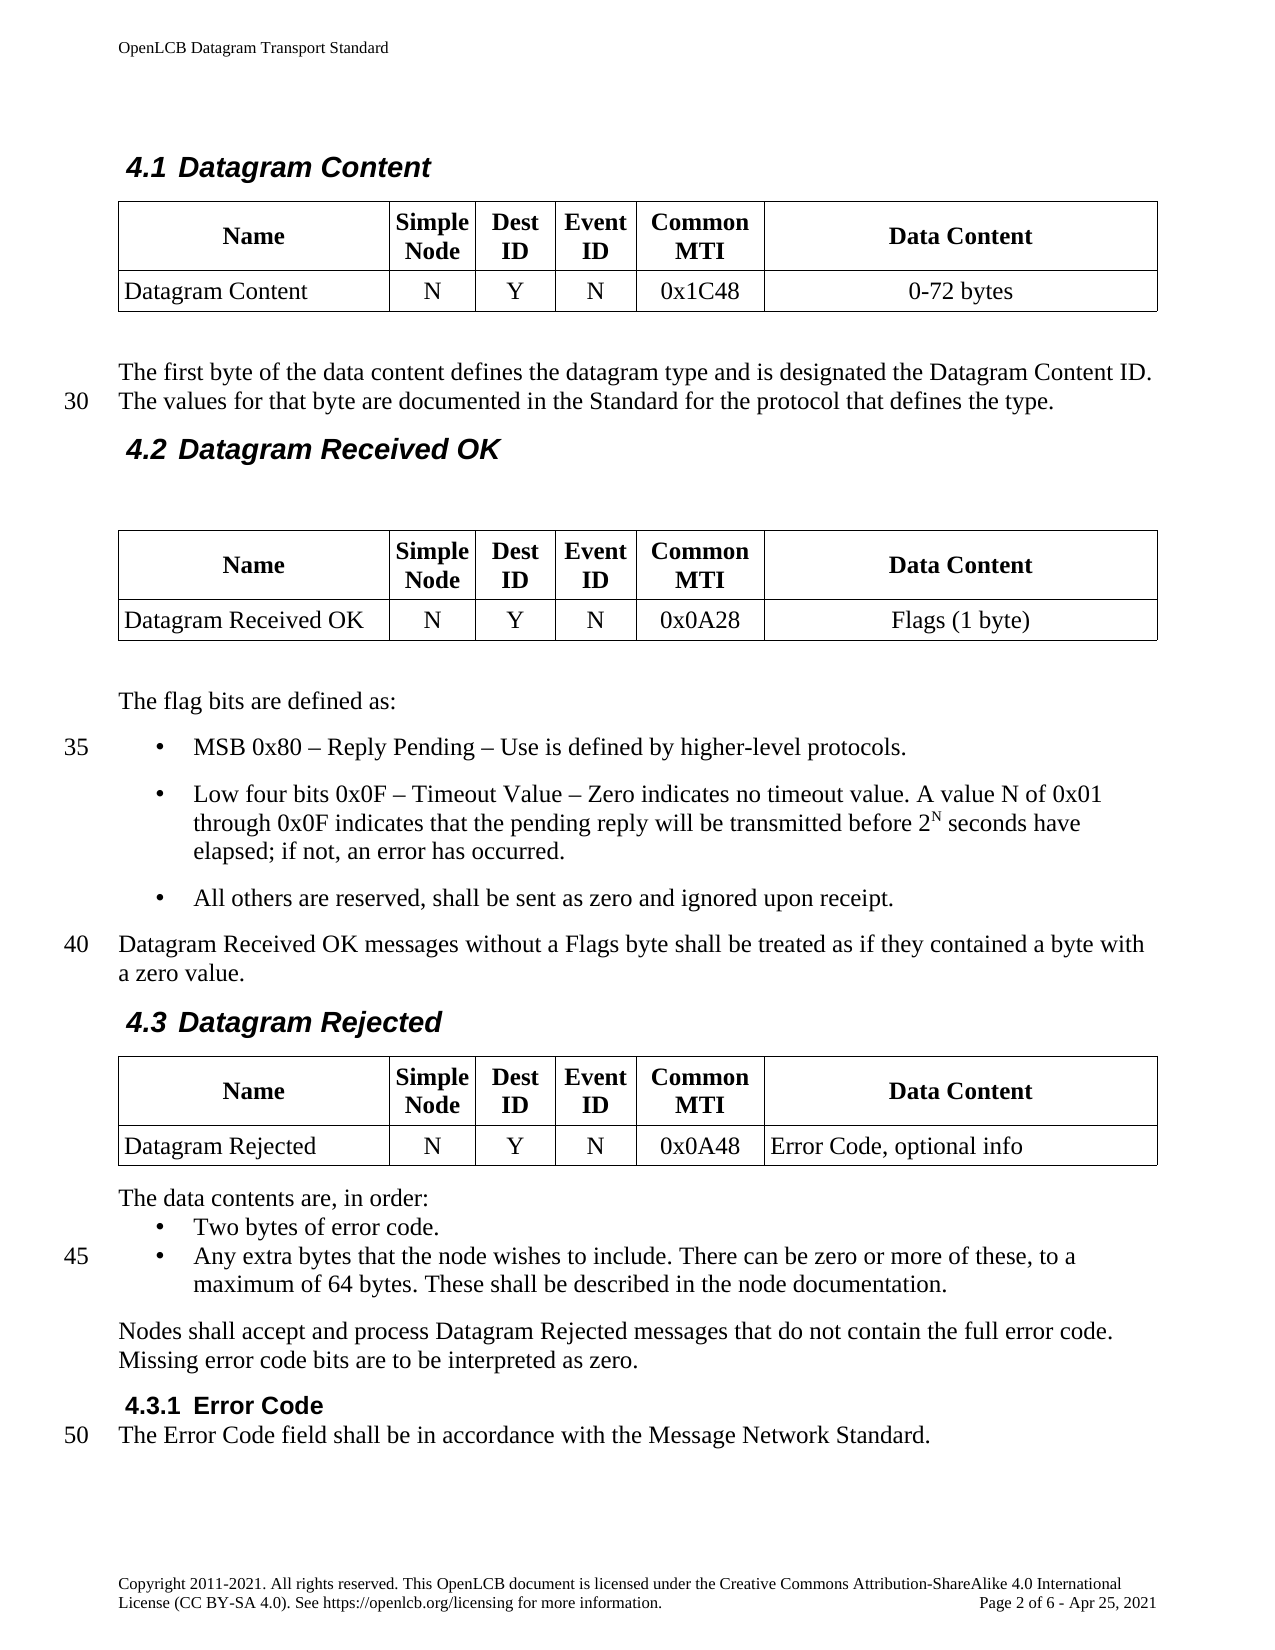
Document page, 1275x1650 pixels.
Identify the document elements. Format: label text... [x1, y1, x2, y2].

table_cell 0x1C48 [637, 271, 764, 311]
subtitle Datagram Rejected [118, 1004, 1157, 1038]
list Low four bits 0x0F – Timeout Value – Zero indicates no timeout value. A value N of 0x01 through 0x0F indicates that the pending reply will be transmitted before 2N seconds have elapsed; if not, an error has occurred. [156, 779, 1157, 865]
table_cell Y [476, 271, 555, 311]
list All others are reserved, shall be sent as zero and ignored upon receipt. [156, 883, 1157, 912]
table_cell 0-72 bytes [765, 271, 1157, 311]
table_header Event ID [556, 202, 636, 270]
table_header Common MTI [637, 1057, 764, 1125]
table_header Dest ID [476, 1057, 555, 1125]
subtitle Datagram Received OK [118, 432, 1157, 466]
text The Error Code field shall be in accordance with the Message Network Standard. [118, 1420, 1157, 1449]
table_header Simple Node [390, 531, 475, 599]
list Two bytes of error code. [156, 1212, 1157, 1241]
table_cell N [556, 271, 636, 311]
table_header Common MTI [637, 202, 764, 270]
table_cell Datagram Content [119, 271, 389, 311]
table_header Data Content [765, 1057, 1157, 1125]
table_cell N [390, 271, 475, 311]
table_cell N [390, 1126, 475, 1165]
table_header Dest ID [476, 202, 555, 270]
table_header Data Content [765, 531, 1157, 599]
table_cell Datagram Received OK [119, 600, 389, 639]
table_header Common MTI [637, 531, 764, 599]
table_header Event ID [556, 1057, 636, 1125]
table_cell Flags (1 byte) [765, 600, 1157, 639]
table_header Name [119, 531, 389, 599]
table_header Simple Node [390, 202, 475, 270]
table_cell 0x0A48 [637, 1126, 764, 1165]
table_header Event ID [556, 531, 636, 599]
subtitle Error Code [118, 1391, 1157, 1420]
list MSB 0x80 – Reply Pending – Use is defined by higher-level protocols. [156, 732, 1157, 761]
text The data contents are, in order: [118, 1183, 1157, 1212]
subtitle Datagram Content [118, 150, 1157, 183]
list Any extra bytes that the node wishes to include. There can be zero or more of these, to a maximum of 64 bytes. These shall be described in the node documentation. [156, 1241, 1157, 1298]
text Datagram Received OK messages without a Flags byte shall be treated as if they contained a byte with a zero value. [118, 929, 1157, 987]
table_cell N [390, 600, 475, 639]
table_header Name [119, 1057, 389, 1125]
text Nodes shall accept and process Datagram Rejected messages that do not contain the full error code. Missing error code bits are to be interpreted as zero. [118, 1316, 1157, 1373]
table_header Data Content [765, 202, 1157, 270]
table_header Dest ID [476, 531, 555, 599]
table_cell 0x0A28 [637, 600, 764, 639]
table_cell N [556, 600, 636, 639]
text The flag bits are defined as: [118, 686, 1157, 715]
table_header Simple Node [390, 1057, 475, 1125]
table_cell Y [476, 1126, 555, 1165]
table_cell Error Code, optional info [765, 1126, 1157, 1165]
text The first byte of the data content defines the datagram type and is designated the Datagram Content ID. The values for that byte are documented in the Standard for the protocol that defines the type. [118, 357, 1157, 415]
table_cell Y [476, 600, 555, 639]
table_cell Datagram Rejected [119, 1126, 389, 1165]
table_header Name [119, 202, 389, 270]
table_cell N [556, 1126, 636, 1165]
